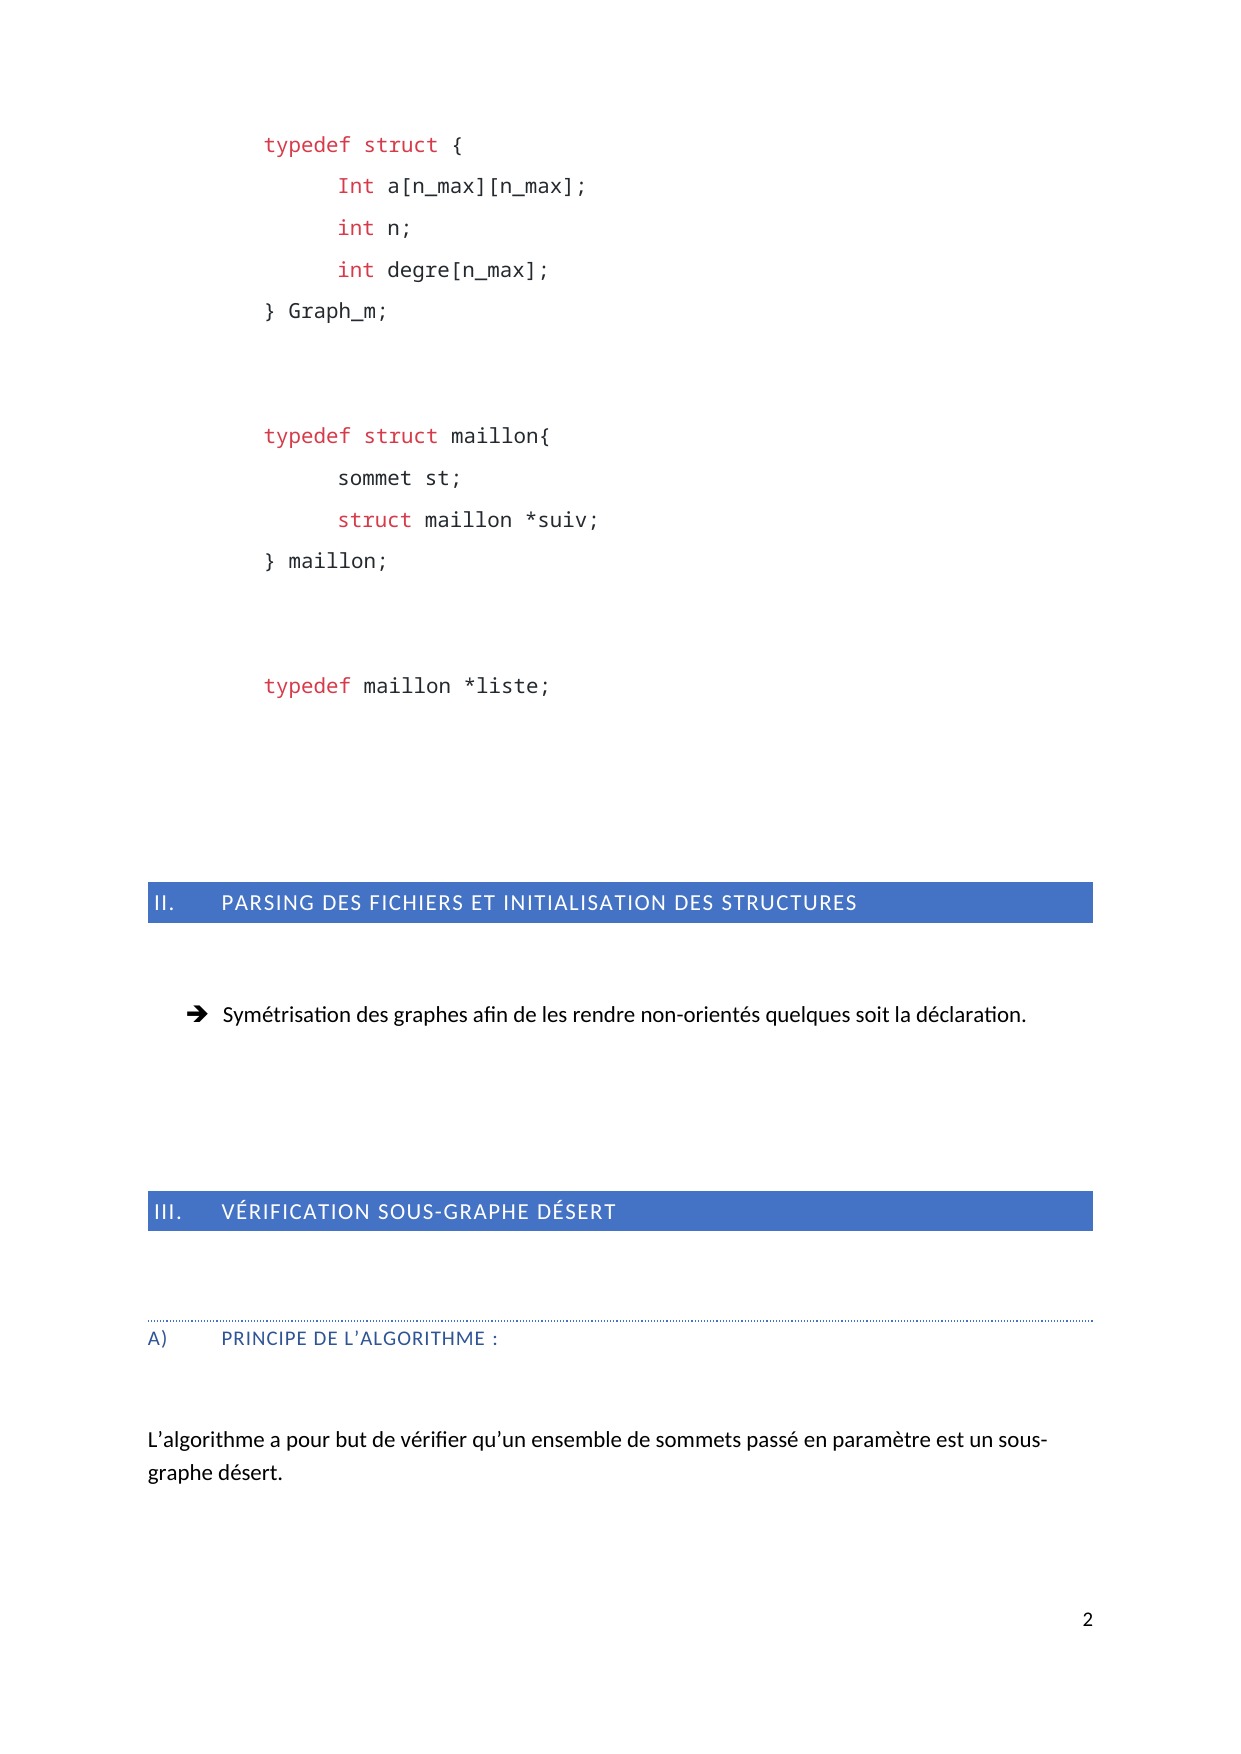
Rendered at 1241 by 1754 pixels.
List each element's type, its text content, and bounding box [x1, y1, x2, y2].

table_cell int n; [248, 200, 974, 242]
table_cell typedef struct maillon{ [248, 367, 974, 450]
table_cell typedef maillon *liste; [248, 658, 974, 700]
subtitle III. Vérification sous-graphe désert [154, 1197, 1086, 1225]
table_cell [148, 492, 248, 533]
table_cell [148, 283, 248, 325]
subtitle II. Parsing des fichiers et initialisation des structures [154, 888, 1086, 916]
table_cell [148, 242, 248, 283]
table_cell Int a[n_max][n_max]; [248, 158, 974, 200]
table_cell [148, 658, 248, 700]
table_cell [248, 325, 974, 367]
table_cell [148, 575, 248, 658]
table_cell [148, 367, 248, 450]
table_cell [148, 325, 248, 367]
list Symétrisation des graphes afin de les rendre non-orientés quelques soit la déclaration. [185, 1001, 1093, 1029]
table_cell sommet st; [248, 450, 974, 492]
table_cell } maillon; [248, 533, 974, 575]
table_cell } Graph_m; [248, 283, 974, 325]
table_cell [148, 533, 248, 575]
table_cell [148, 117, 248, 158]
table_cell [148, 75, 248, 117]
table_cell [248, 575, 974, 658]
subtitle A) Principe de l’algorithme : [148, 1320, 1093, 1351]
table_cell [148, 158, 248, 200]
table_cell [148, 450, 248, 492]
text L’algorithme a pour but de vérifier qu’un ensemble de sommets passé en paramètre est un sous-graphe désert. [148, 1426, 1093, 1486]
table_cell typedef struct { [248, 117, 974, 158]
table_cell [248, 700, 974, 745]
table_cell int degre[n_max]; [248, 242, 974, 283]
table_cell struct maillon *suiv; [248, 492, 974, 533]
table_cell [148, 200, 248, 242]
table_cell [148, 700, 248, 745]
table_cell [248, 75, 974, 117]
